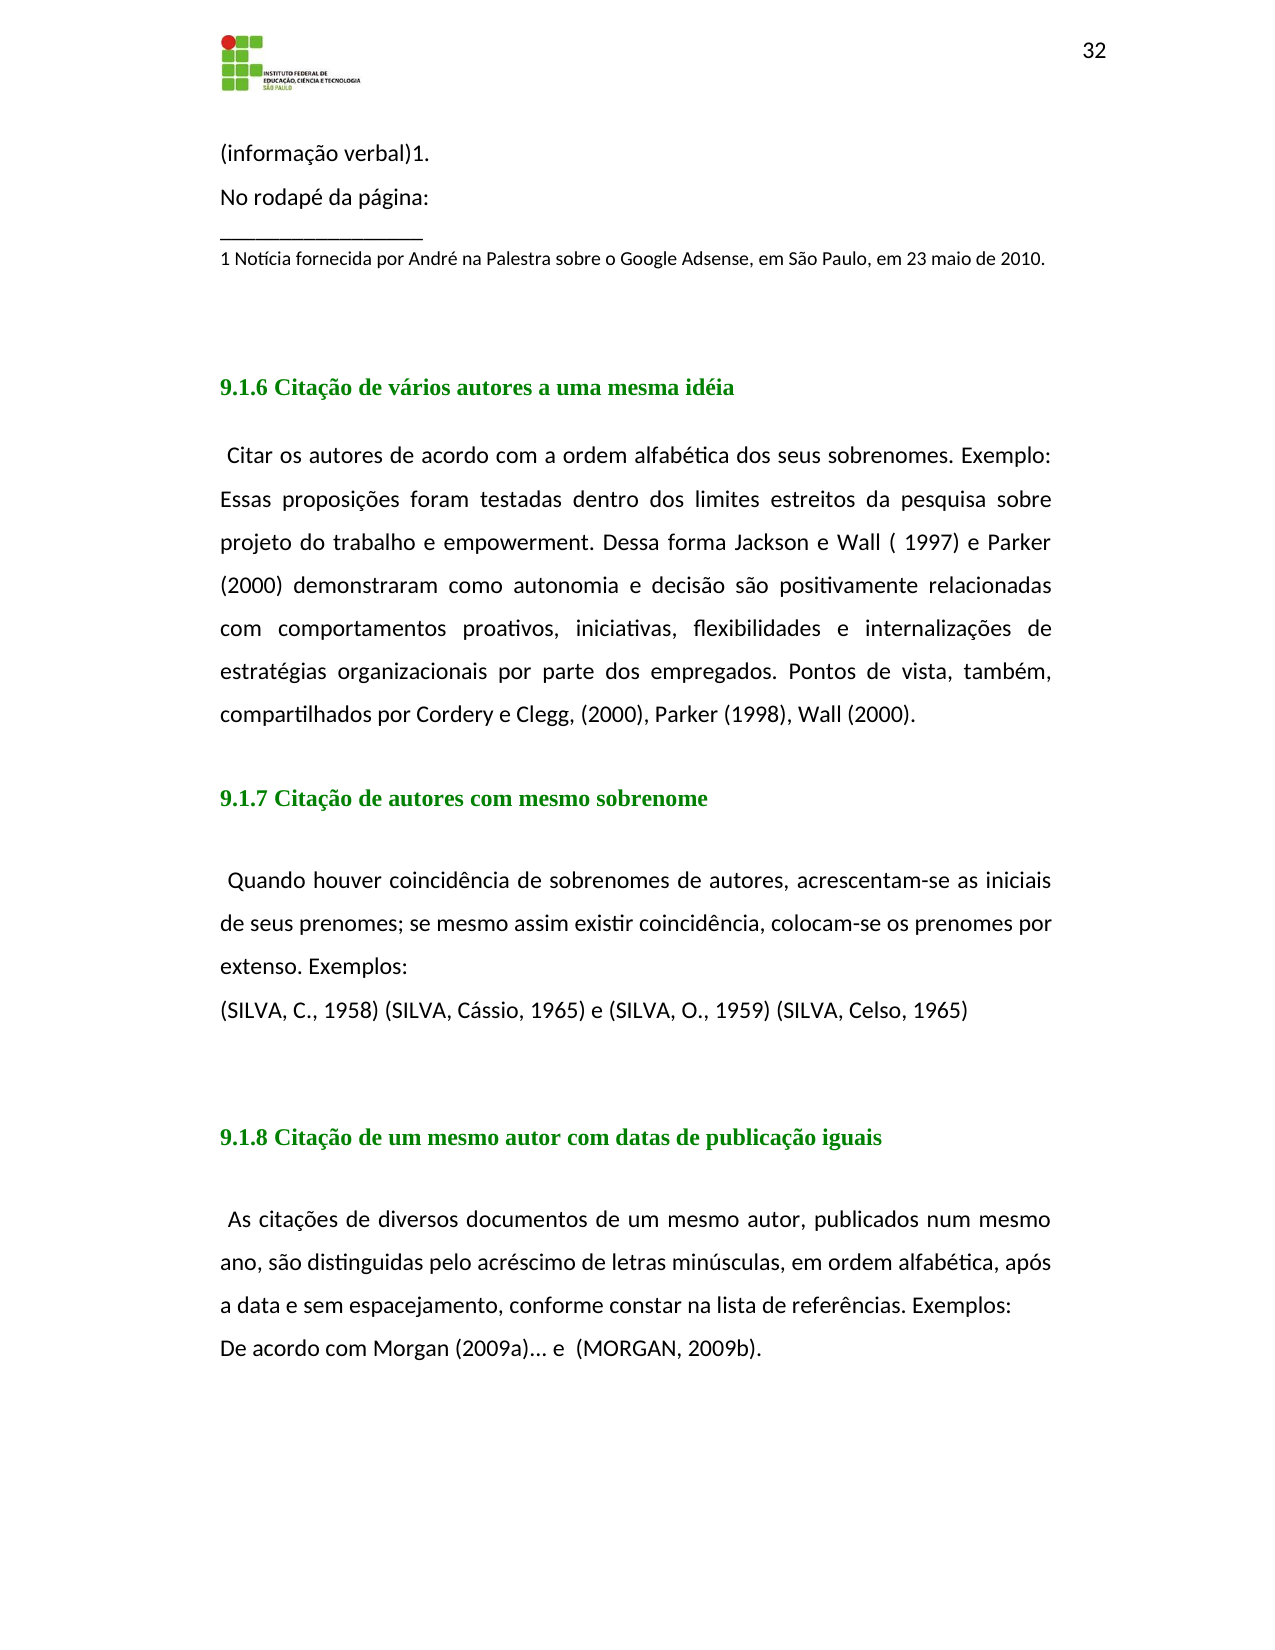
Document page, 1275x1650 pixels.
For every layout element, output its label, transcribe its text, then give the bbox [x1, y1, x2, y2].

text Citar os autores de acordo com a ordem alfabética dos seus sobrenomes. Exemplo: Essas proposições foram testadas dentro dos limites estreitos da pesquisa sobre projeto do trabalho e empowerment. Dessa forma Jackson e Wall ( 1997) e Parker (2000) demonstraram como autonomia e decisão são positivamente relacionadas com comportamentos proativos, iniciativas, flexibilidades e internalizações de estratégias organizacionais por parte dos empregados. Pontos de vista, também, compartilhados por Cordery e Clegg, (2000), Parker (1998), Wall (2000). [220, 441, 1053, 728]
text Quando houver coincidência de sobrenomes de autores, acrescentam-se as iniciais de seus prenomes; se mesmo assim existir coincidência, colocam-se os prenomes por extenso. Exemplos: [220, 865, 1053, 981]
text (SILVA, C., 1958) (SILVA, Cássio, 1965) e (SILVA, O., 1959) (SILVA, Celso, 1965) [220, 995, 1053, 1024]
text 1 Notícia fornecida por André na Palestra sobre o Google Adsense, em São Paulo, em 23 maio de 2010. [220, 246, 1054, 270]
subtitle 9.1.8 Citação de um mesmo autor com datas de publicação iguais [220, 1123, 1054, 1151]
text (informação verbal)1. [220, 138, 1053, 168]
subtitle 9.1.7 Citação de autores com mesmo sobrenome [220, 784, 1054, 812]
subtitle 9.1.6 Citação de vários autores a uma mesma idéia [220, 373, 1054, 400]
text No rodapé da página: [220, 182, 1053, 211]
text De acordo com Morgan (2009a)... e (MORGAN, 2009b). [220, 1333, 1053, 1363]
text As citações de diversos documentos de um mesmo autor, publicados num mesmo ano, são distinguidas pelo acréscimo de letras minúsculas, em ordem alfabética, após a data e sem espacejamento, conforme constar na lista de referências. Exemplos: [220, 1204, 1053, 1319]
text _________________ [220, 214, 1053, 243]
picture [220, 35, 362, 92]
